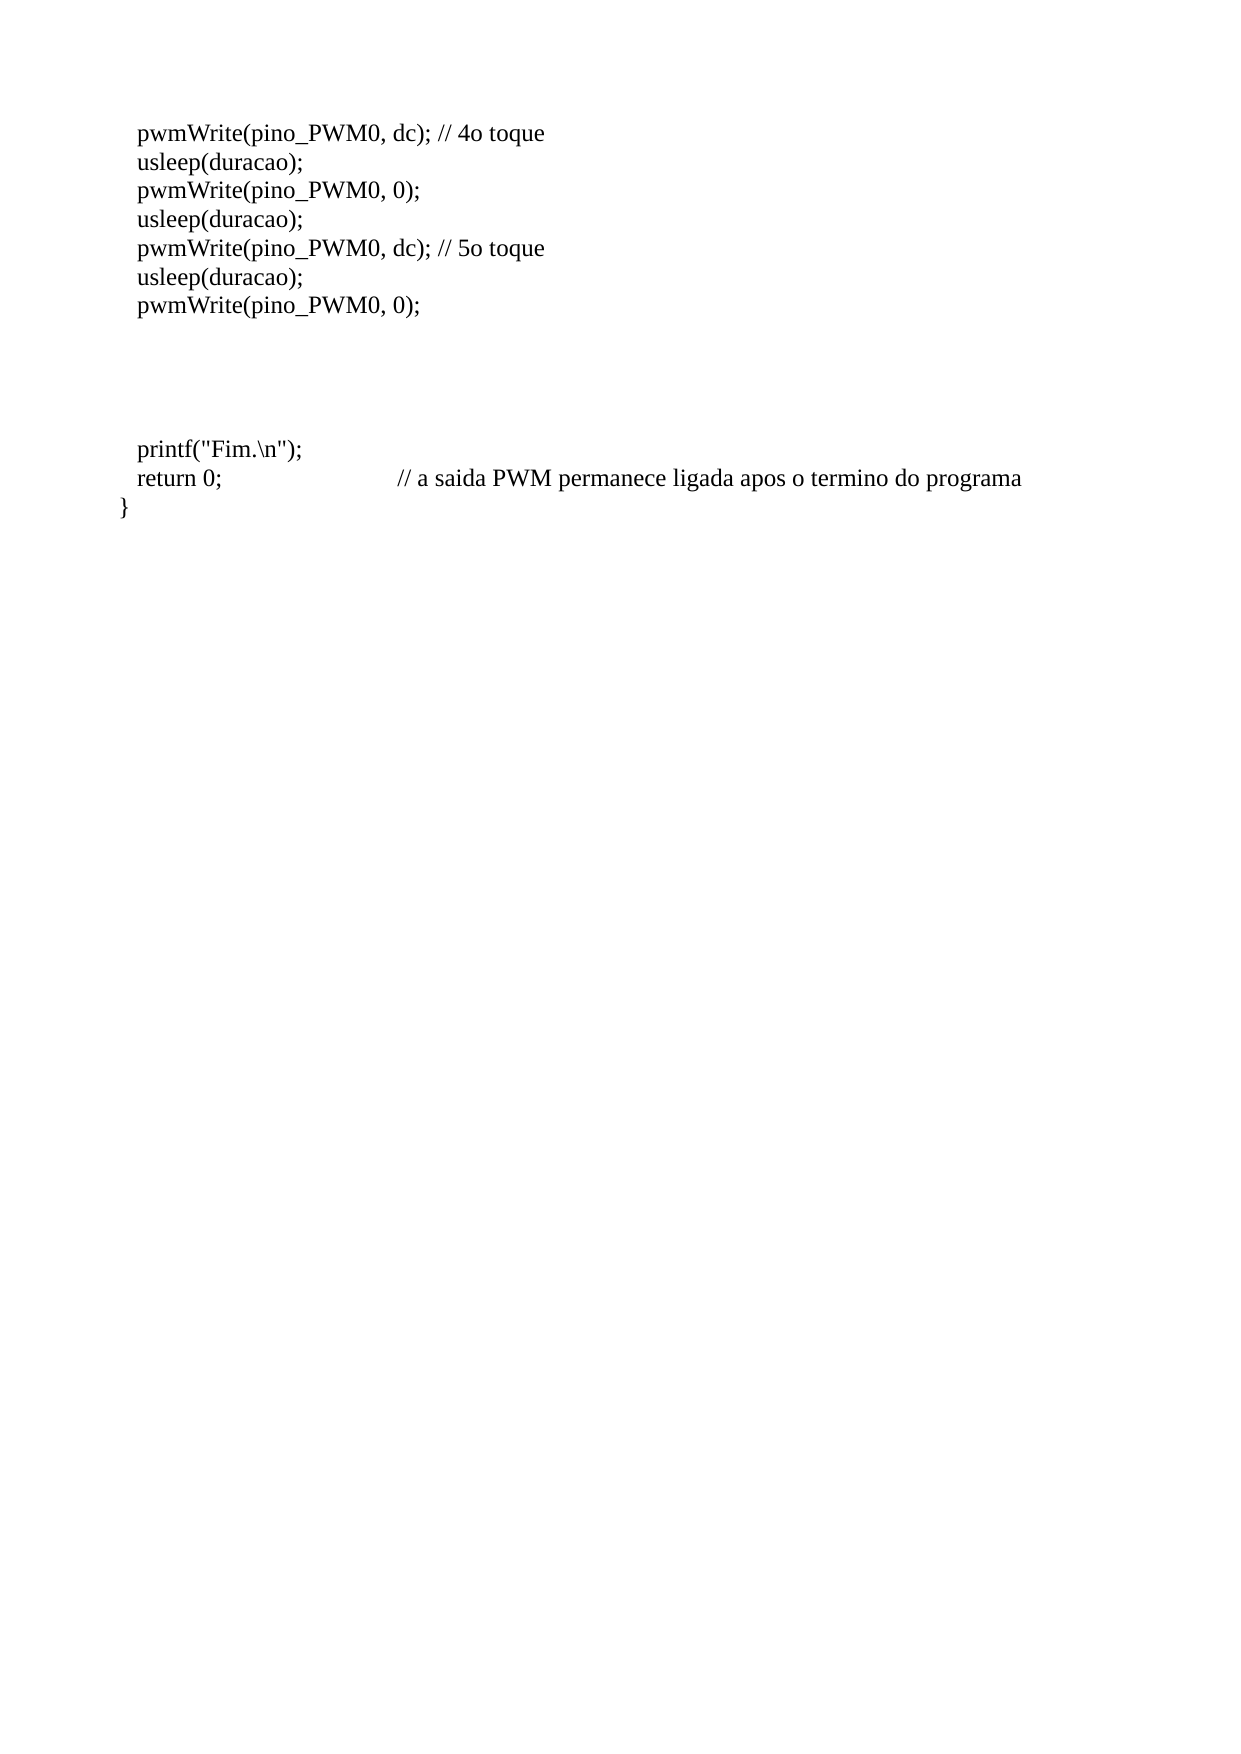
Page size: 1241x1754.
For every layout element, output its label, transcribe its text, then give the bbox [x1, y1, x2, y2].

text pwmWrite(pino_PWM0, dc); // 4o toque [118, 118, 1122, 147]
text pwmWrite(pino_PWM0, 0); [118, 176, 1122, 204]
text usleep(duracao); [118, 204, 1122, 233]
text return 0; // a saida PWM permanece ligada apos o termino do programa [118, 463, 1122, 492]
text } [118, 492, 1122, 521]
text pwmWrite(pino_PWM0, 0); [118, 291, 1122, 319]
text pwmWrite(pino_PWM0, dc); // 5o toque [118, 233, 1122, 262]
text usleep(duracao); [118, 262, 1122, 291]
text printf("Fim.\n"); [118, 434, 1122, 463]
text usleep(duracao); [118, 147, 1122, 176]
